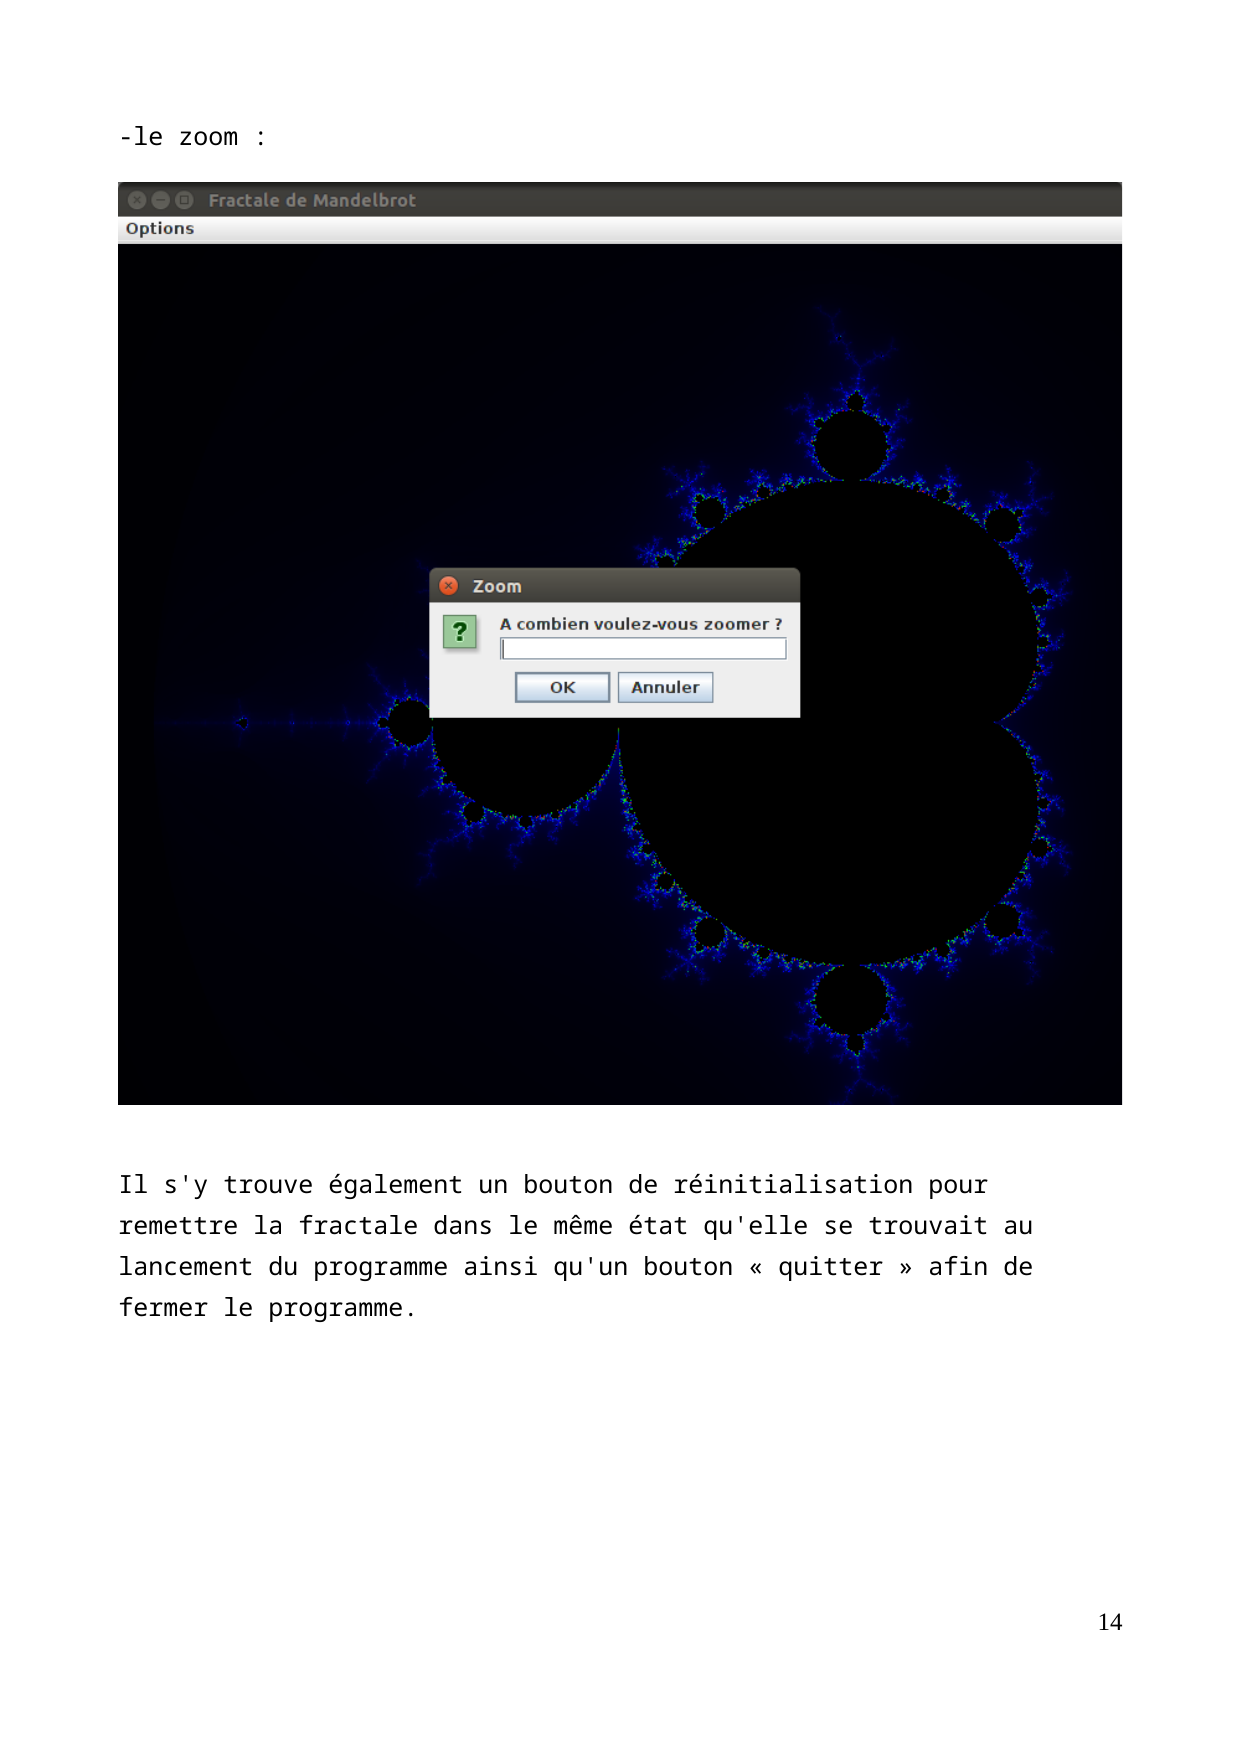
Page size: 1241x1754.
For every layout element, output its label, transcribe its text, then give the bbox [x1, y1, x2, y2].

text Il s'y trouve également un bouton de réinitialisation pour remettre la fractale dans le même état qu'elle se trouvait au lancement du programme ainsi qu'un bouton « quitter » afin de fermer le programme. [118, 1167, 1122, 1323]
text -le zoom : [118, 118, 1122, 152]
picture [118, 182, 1123, 1105]
